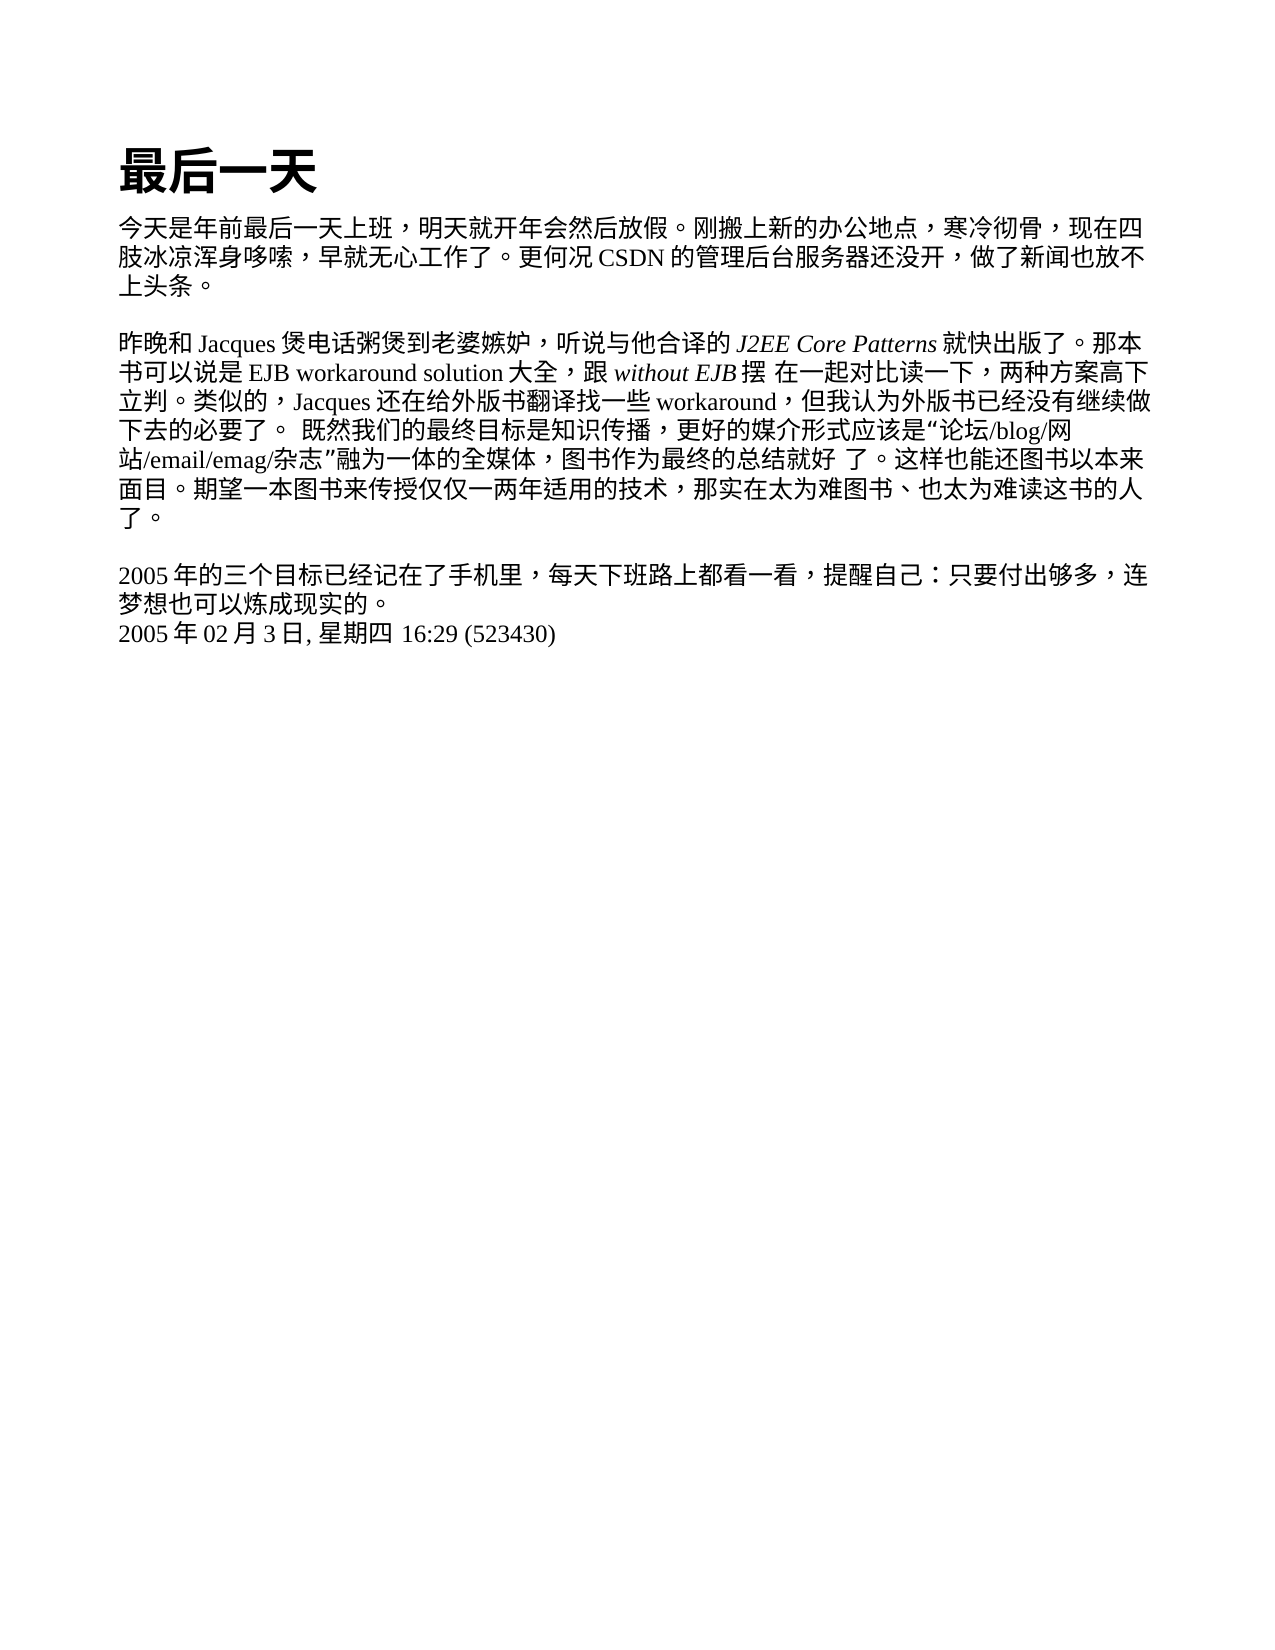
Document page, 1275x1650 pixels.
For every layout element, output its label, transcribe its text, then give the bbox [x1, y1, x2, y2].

text 2005年02月3日, 星期四 16:29 (523430) [118, 619, 1157, 648]
subtitle 最后一天 [118, 143, 1157, 201]
text 今天是年前最后一天上班，明天就开年会然后放假。刚搬上新的办公地点，寒冷彻骨，现在四肢冰凉浑身哆嗦，早就无心工作了。更何况CSDN的管理后台服务器还没开，做了新闻也放不上头条。 昨晚和Jacques煲电话粥煲到老婆嫉妒，听说与他合译的J2EE Core Patterns就快出版了。那本书可以说是EJB workaround solution大全，跟without EJB摆 在一起对比读一下，两种方案高下立判。类似的，Jacques还在给外版书翻译找一些workaround，但我认为外版书已经没有继续做下去的必要了。 既然我们的最终目标是知识传播，更好的媒介形式应该是“论坛/blog/网站/email/emag/杂志”融为一体的全媒体，图书作为最终的总结就好 了。这样也能还图书以本来面目。期望一本图书来传授仅仅一两年适用的技术，那实在太为难图书、也太为难读这书的人了。 2005年的三个目标已经记在了手机里，每天下班路上都看一看，提醒自己：只要付出够多，连梦想也可以炼成现实的。 [118, 214, 1157, 619]
